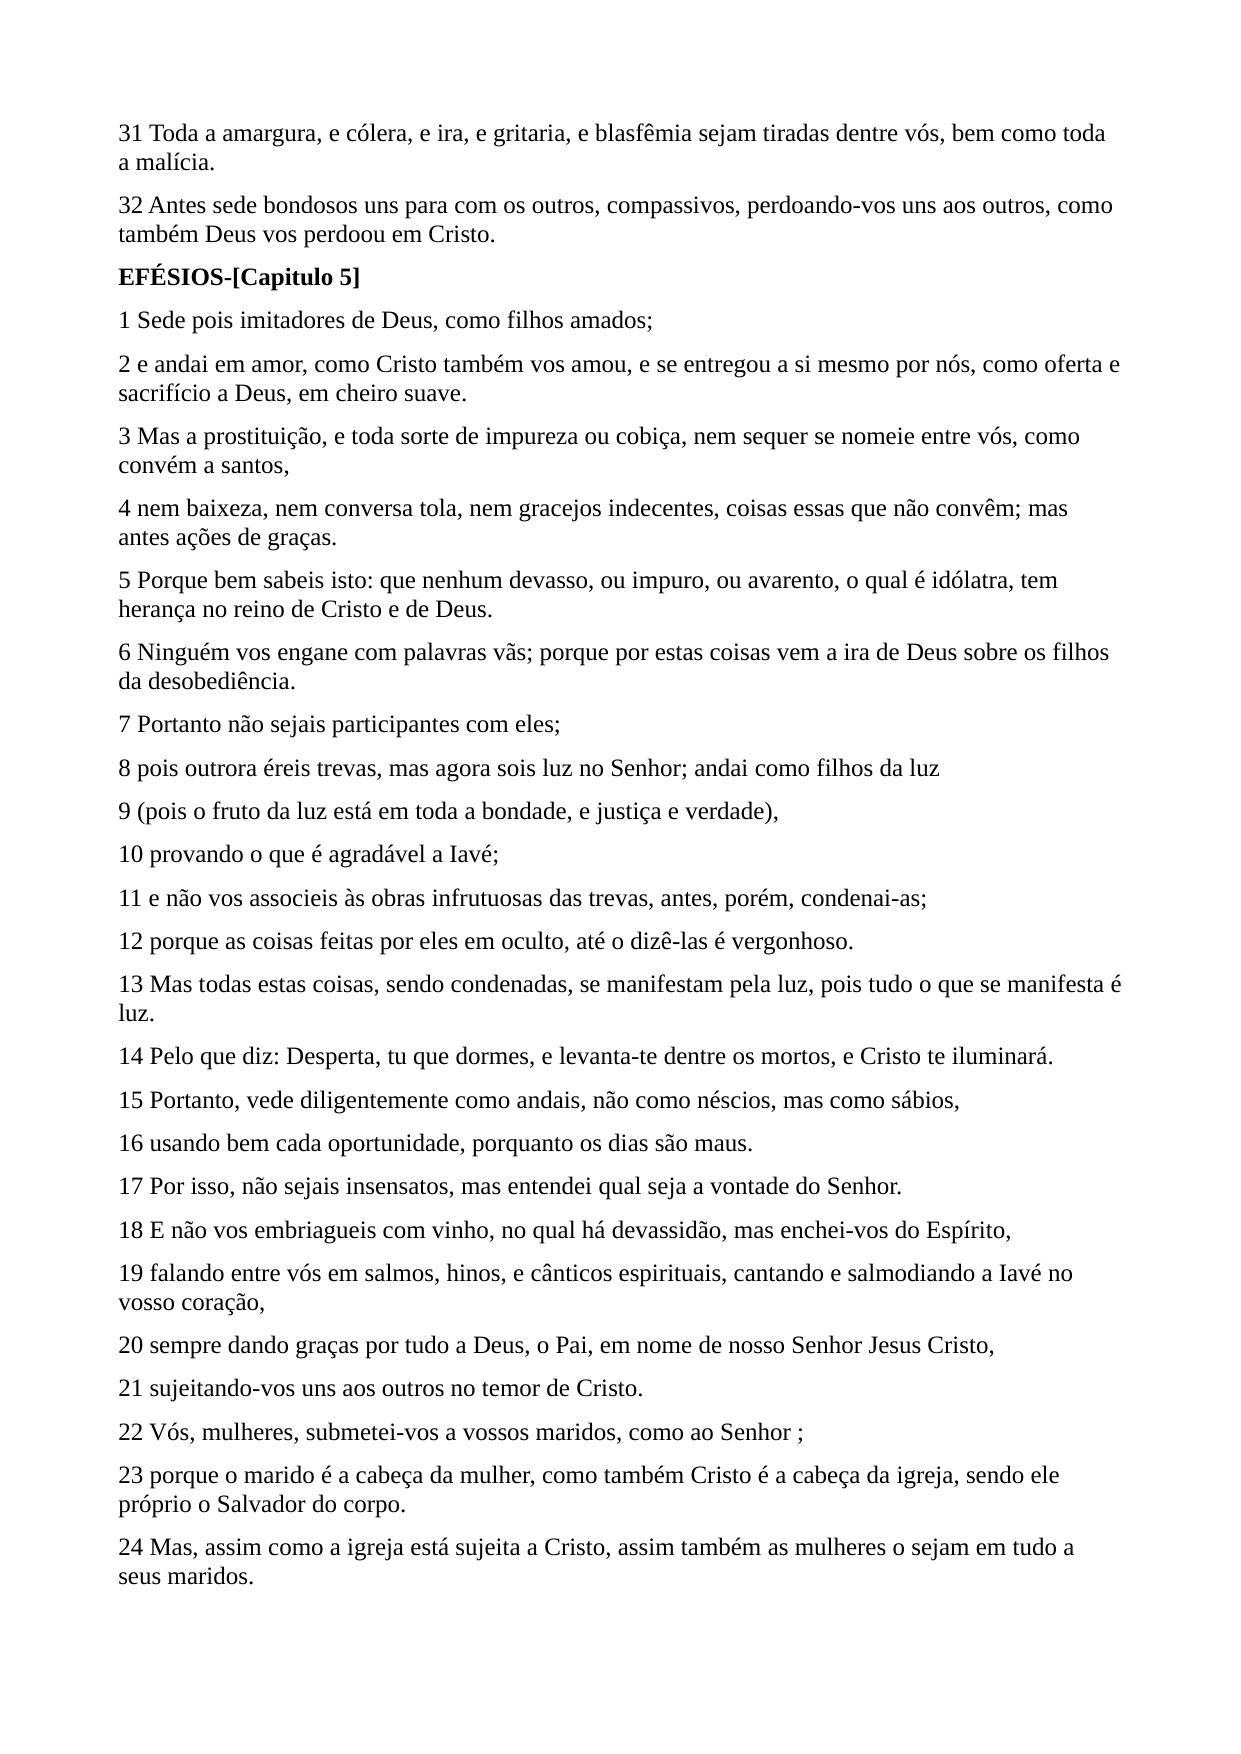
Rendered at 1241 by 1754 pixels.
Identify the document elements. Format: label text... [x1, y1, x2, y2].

text 2 e andai em amor, como Cristo também vos amou, e se entregou a si mesmo por nós, como oferta e sacrifício a Deus, em cheiro suave. [118, 349, 1122, 406]
text 1 Sede pois imitadores de Deus, como filhos amados; [118, 306, 1122, 334]
text 21 sujeitando-vos uns aos outros no temor de Cristo. [118, 1373, 1122, 1402]
text 3 Mas a prostituição, e toda sorte de impureza ou cobiça, nem sequer se nomeie entre vós, como convém a santos, [118, 421, 1122, 478]
text 20 sempre dando graças por tudo a Deus, o Pai, em nome de nosso Senhor Jesus Cristo, [118, 1330, 1122, 1359]
text 13 Mas todas estas coisas, sendo condenadas, se manifestam pela luz, pois tudo o que se manifesta é luz. [118, 969, 1122, 1027]
text 18 E não vos embriagueis com vinho, no qual há devassidão, mas enchei-vos do Espírito, [118, 1215, 1122, 1243]
text 6 Ninguém vos engane com palavras vãs; porque por estas coisas vem a ira de Deus sobre os filhos da desobediência. [118, 637, 1122, 695]
text 5 Porque bem sabeis isto: que nenhum devasso, ou impuro, ou avarento, o qual é idólatra, tem herança no reino de Cristo e de Deus. [118, 565, 1122, 623]
text EFÉSIOS-[Capitulo 5] [118, 262, 1122, 291]
text 12 porque as coisas feitas por eles em oculto, até o dizê-las é vergonhoso. [118, 926, 1122, 955]
text 19 falando entre vós em salmos, hinos, e cânticos espirituais, cantando e salmodiando a Iavé no vosso coração, [118, 1258, 1122, 1316]
text 11 e não vos associeis às obras infrutuosas das trevas, antes, porém, condenai-as; [118, 883, 1122, 911]
text 24 Mas, assim como a igreja está sujeita a Cristo, assim também as mulheres o sejam em tudo a seus maridos. [118, 1532, 1122, 1590]
text 22 Vós, mulheres, submetei-vos a vossos maridos, como ao Senhor ; [118, 1417, 1122, 1446]
text 23 porque o marido é a cabeça da mulher, como também Cristo é a cabeça da igreja, sendo ele próprio o Salvador do corpo. [118, 1460, 1122, 1518]
text 7 Portanto não sejais participantes com eles; [118, 709, 1122, 738]
text 31 Toda a amargura, e cólera, e ira, e gritaria, e blasfêmia sejam tiradas dentre vós, bem como toda a malícia. [118, 118, 1122, 176]
text 10 provando o que é agradável a Iavé; [118, 839, 1122, 868]
text 16 usando bem cada oportunidade, porquanto os dias são maus. [118, 1128, 1122, 1157]
text 9 (pois o fruto da luz está em toda a bondade, e justiça e verdade), [118, 796, 1122, 825]
text 15 Portanto, vede diligentemente como andais, não como néscios, mas como sábios, [118, 1085, 1122, 1113]
text 4 nem baixeza, nem conversa tola, nem gracejos indecentes, coisas essas que não convêm; mas antes ações de graças. [118, 493, 1122, 551]
text 8 pois outrora éreis trevas, mas agora sois luz no Senhor; andai como filhos da luz [118, 753, 1122, 781]
text 17 Por isso, não sejais insensatos, mas entendei qual seja a vontade do Senhor. [118, 1171, 1122, 1200]
text 32 Antes sede bondosos uns para com os outros, compassivos, perdoando-vos uns aos outros, como também Deus vos perdoou em Cristo. [118, 190, 1122, 248]
text 14 Pelo que diz: Desperta, tu que dormes, e levanta-te dentre os mortos, e Cristo te iluminará. [118, 1041, 1122, 1070]
